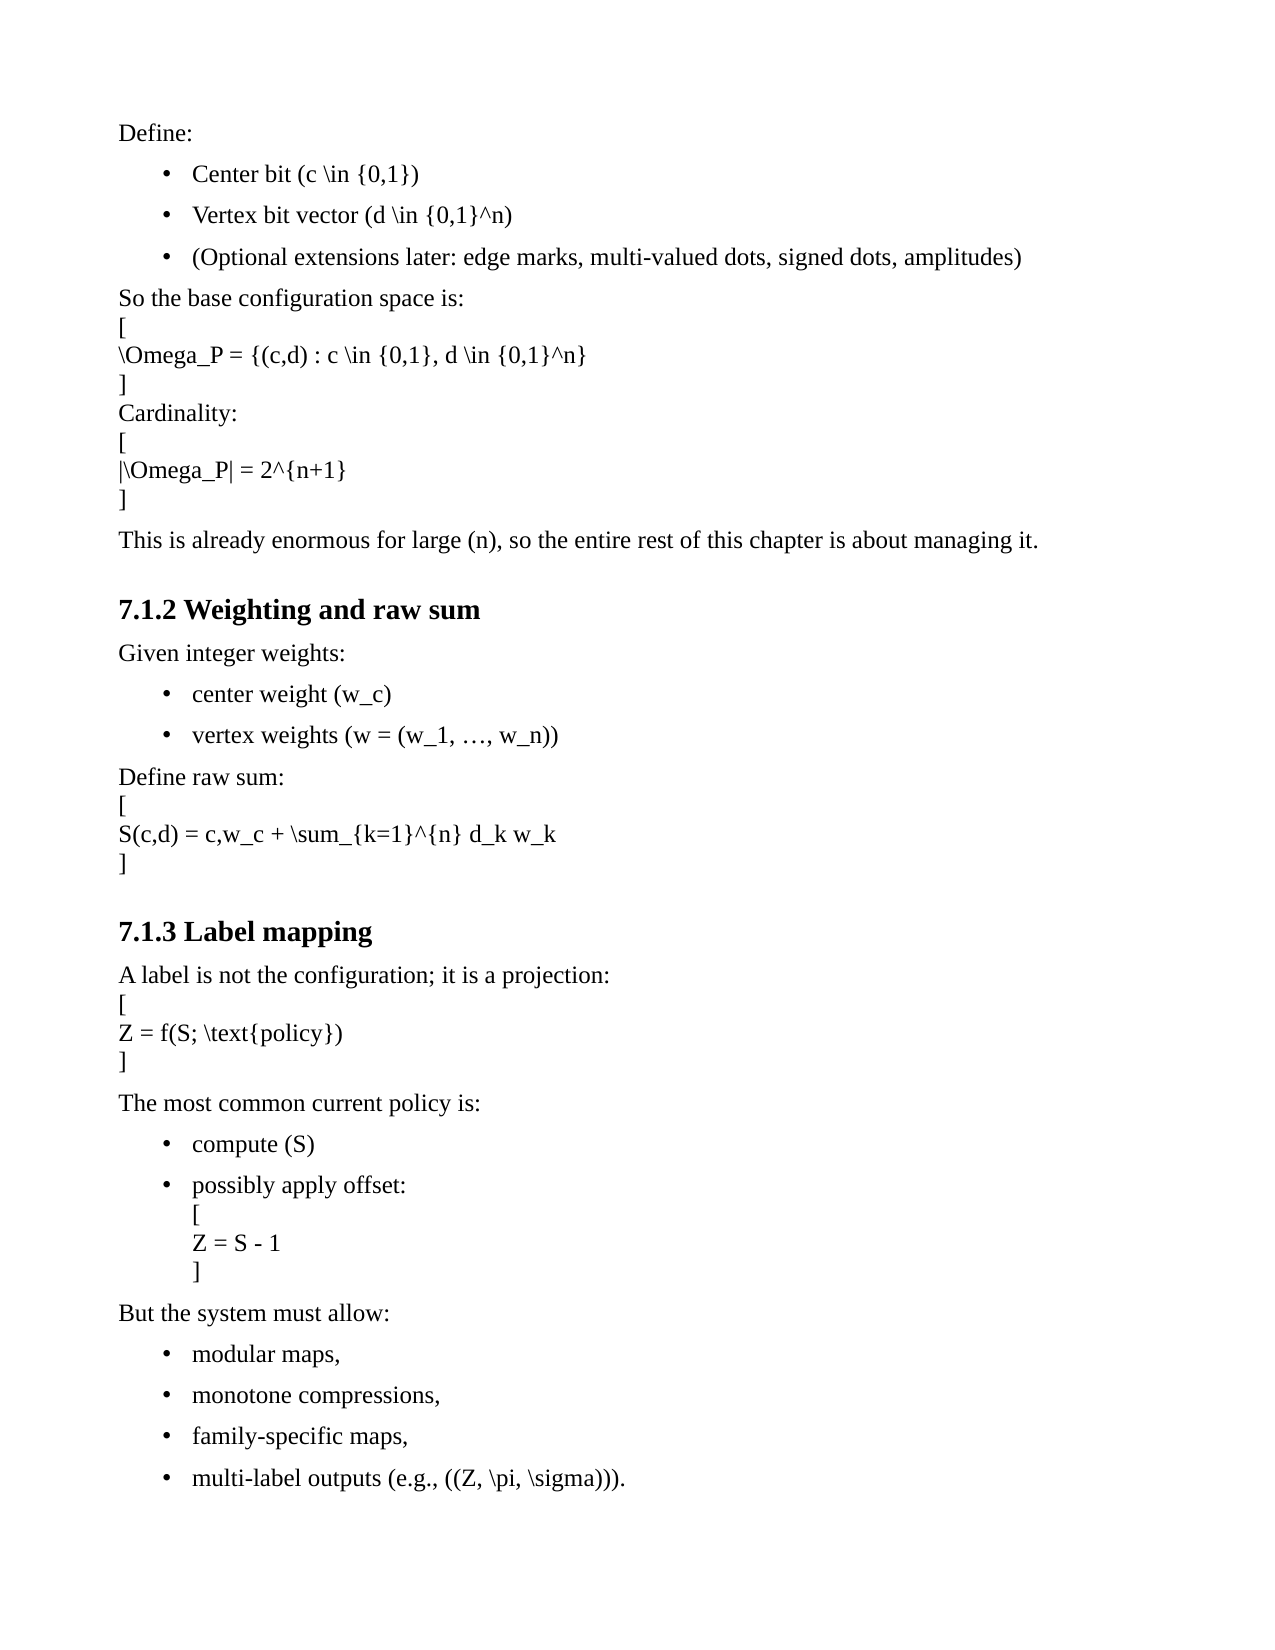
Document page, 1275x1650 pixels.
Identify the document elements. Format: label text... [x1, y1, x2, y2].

subtitle 7.1.3 Label mapping [118, 914, 1157, 948]
text Given integer weights: [118, 638, 1157, 667]
list modular maps, [162, 1339, 1157, 1368]
text A label is not the configuration; it is a projection: [ Z = f(S; \text{policy}) ] [118, 960, 1157, 1075]
list multi-label outputs (e.g., ((Z, \pi, \sigma))). [162, 1463, 1157, 1491]
list family-specific maps, [162, 1421, 1157, 1450]
text This is already enormous for large (n), so the entire rest of this chapter is about managing it. [118, 526, 1157, 554]
list (Optional extensions later: edge marks, multi-valued dots, signed dots, amplitudes) [162, 242, 1157, 271]
subtitle 7.1.2 Weighting and raw sum [118, 592, 1157, 625]
text Define raw sum: [ S(c,d) = c,w_c + \sum_{k=1}^{n} d_k w_k ] [118, 762, 1157, 877]
text But the system must allow: [118, 1298, 1157, 1326]
text Define: [118, 118, 1157, 147]
text The most common current policy is: [118, 1088, 1157, 1116]
list Vertex bit vector (d \in {0,1}^n) [162, 201, 1157, 229]
text So the base configuration space is: [ \Omega_P = {(c,d) : c \in {0,1}, d \in {0,1}^n} ] Cardinality: [ |\Omega_P| = 2^{n+1} ] [118, 283, 1157, 513]
list possibly apply offset: [ Z = S - 1 ] [162, 1170, 1157, 1285]
list Center bit (c \in {0,1}) [162, 159, 1157, 188]
list vertex weights (w = (w_1, …, w_n)) [162, 720, 1157, 749]
list center weight (w_c) [162, 679, 1157, 708]
list monotone compressions, [162, 1380, 1157, 1409]
list compute (S) [162, 1129, 1157, 1158]
